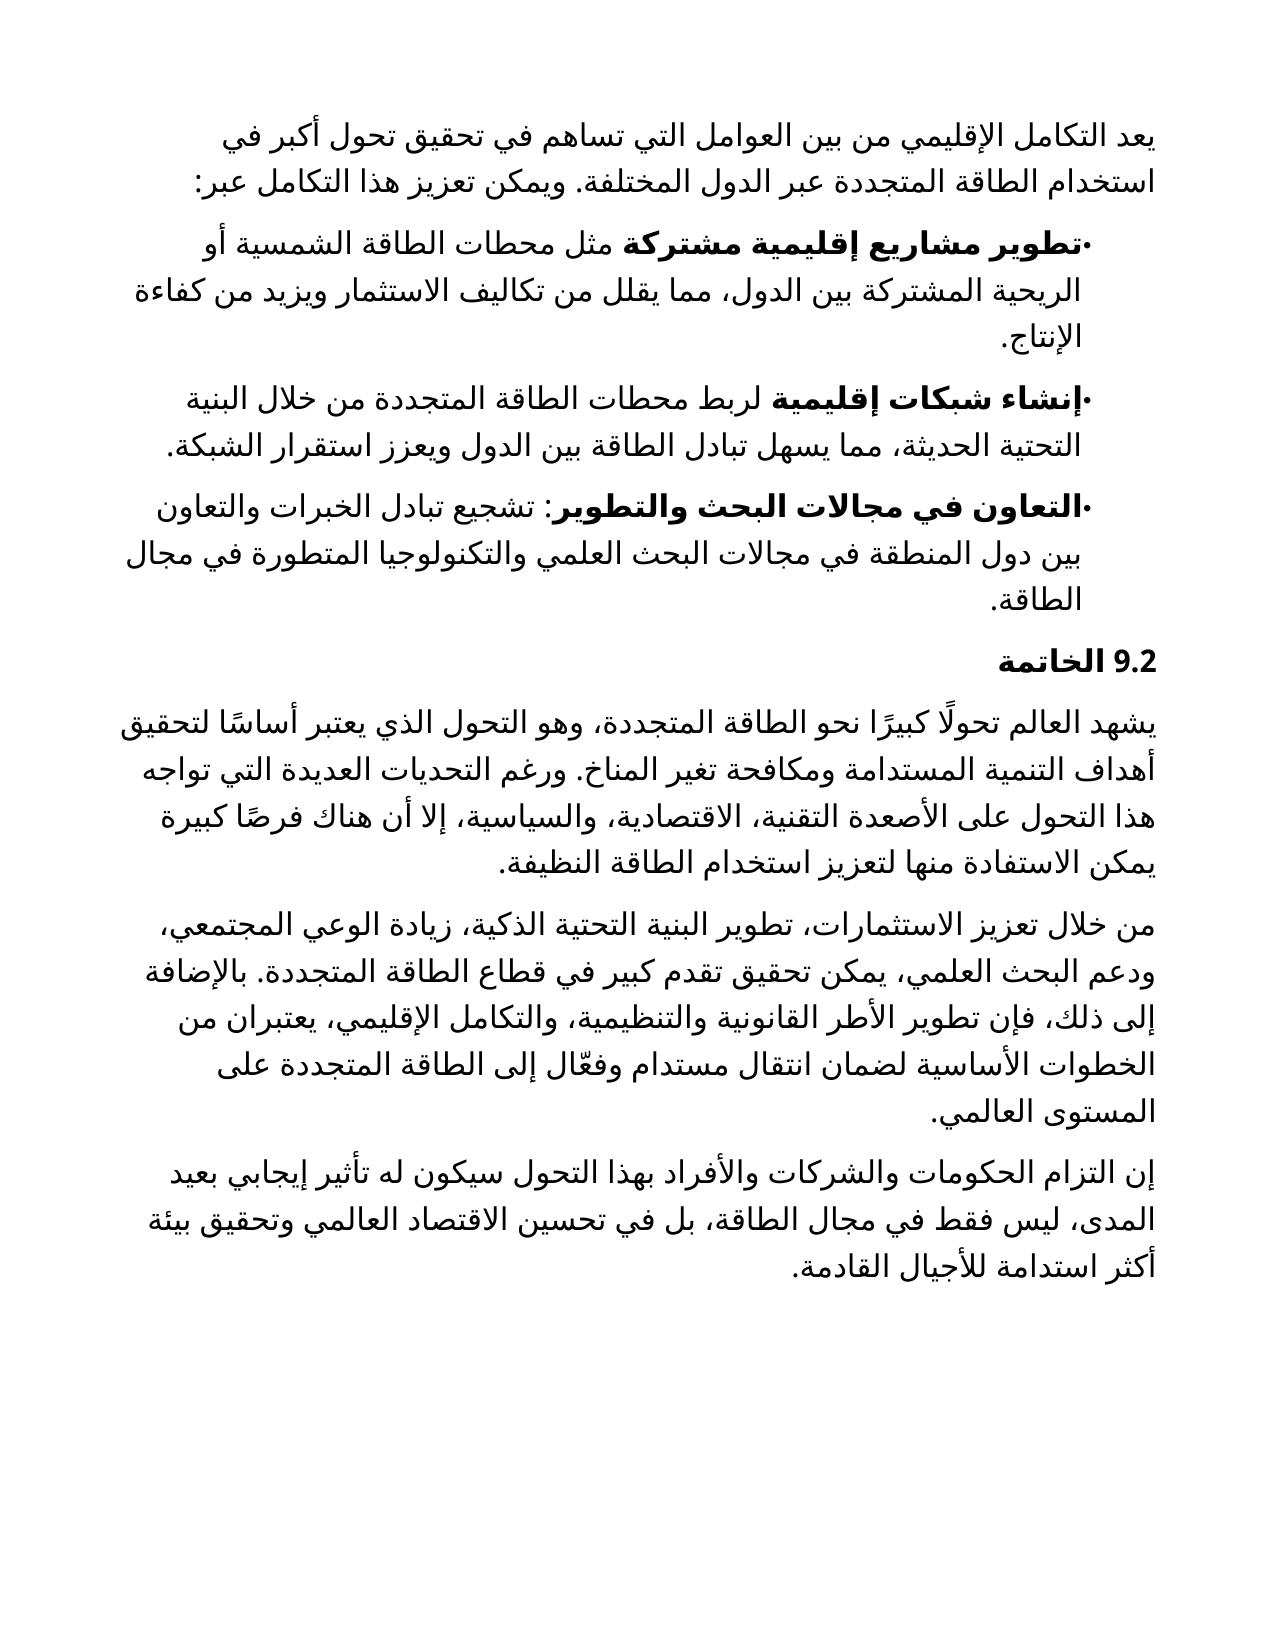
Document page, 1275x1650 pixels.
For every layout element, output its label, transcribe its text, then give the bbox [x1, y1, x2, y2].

list تطوير مشاريع إقليمية مشتركة مثل محطات الطاقة الشمسية أو الريحية المشتركة بين الدول، مما يقلل من تكاليف الاستثمار ويزيد من كفاءة الإنتاج. [118, 226, 1112, 361]
list التعاون في مجالات البحث والتطوير: تشجيع تبادل الخبرات والتعاون بين دول المنطقة في مجالات البحث العلمي والتكنولوجيا المتطورة في مجال الطاقة. [118, 489, 1112, 623]
text يعد التكامل الإقليمي من بين العوامل التي تساهم في تحقيق تحول أكبر في استخدام الطاقة المتجددة عبر الدول المختلفة. ويمكن تعزيز هذا التكامل عبر: [118, 118, 1157, 206]
text من خلال تعزيز الاستثمارات، تطوير البنية التحتية الذكية، زيادة الوعي المجتمعي، ودعم البحث العلمي، يمكن تحقيق تقدم كبير في قطاع الطاقة المتجددة. بالإضافة إلى ذلك، فإن تطوير الأطر القانونية والتنظيمية، والتكامل الإقليمي، يعتبران من الخطوات الأساسية لضمان انتقال مستدام وفعّال إلى الطاقة المتجددة على المستوى العالمي. [118, 907, 1157, 1135]
list إنشاء شبكات إقليمية لربط محطات الطاقة المتجددة من خلال البنية التحتية الحديثة، مما يسهل تبادل الطاقة بين الدول ويعزز استقرار الشبكة. [118, 381, 1112, 469]
text 9.2 الخاتمة [118, 644, 1157, 685]
text يشهد العالم تحولًا كبيرًا نحو الطاقة المتجددة، وهو التحول الذي يعتبر أساسًا لتحقيق أهداف التنمية المستدامة ومكافحة تغير المناخ. ورغم التحديات العديدة التي تواجه هذا التحول على الأصعدة التقنية، الاقتصادية، والسياسية، إلا أن هناك فرصًا كبيرة يمكن الاستفادة منها لتعزيز استخدام الطاقة النظيفة. [118, 706, 1157, 887]
text إن التزام الحكومات والشركات والأفراد بهذا التحول سيكون له تأثير إيجابي بعيد المدى، ليس فقط في مجال الطاقة، بل في تحسين الاقتصاد العالمي وتحقيق بيئة أكثر استدامة للأجيال القادمة. [118, 1156, 1157, 1290]
